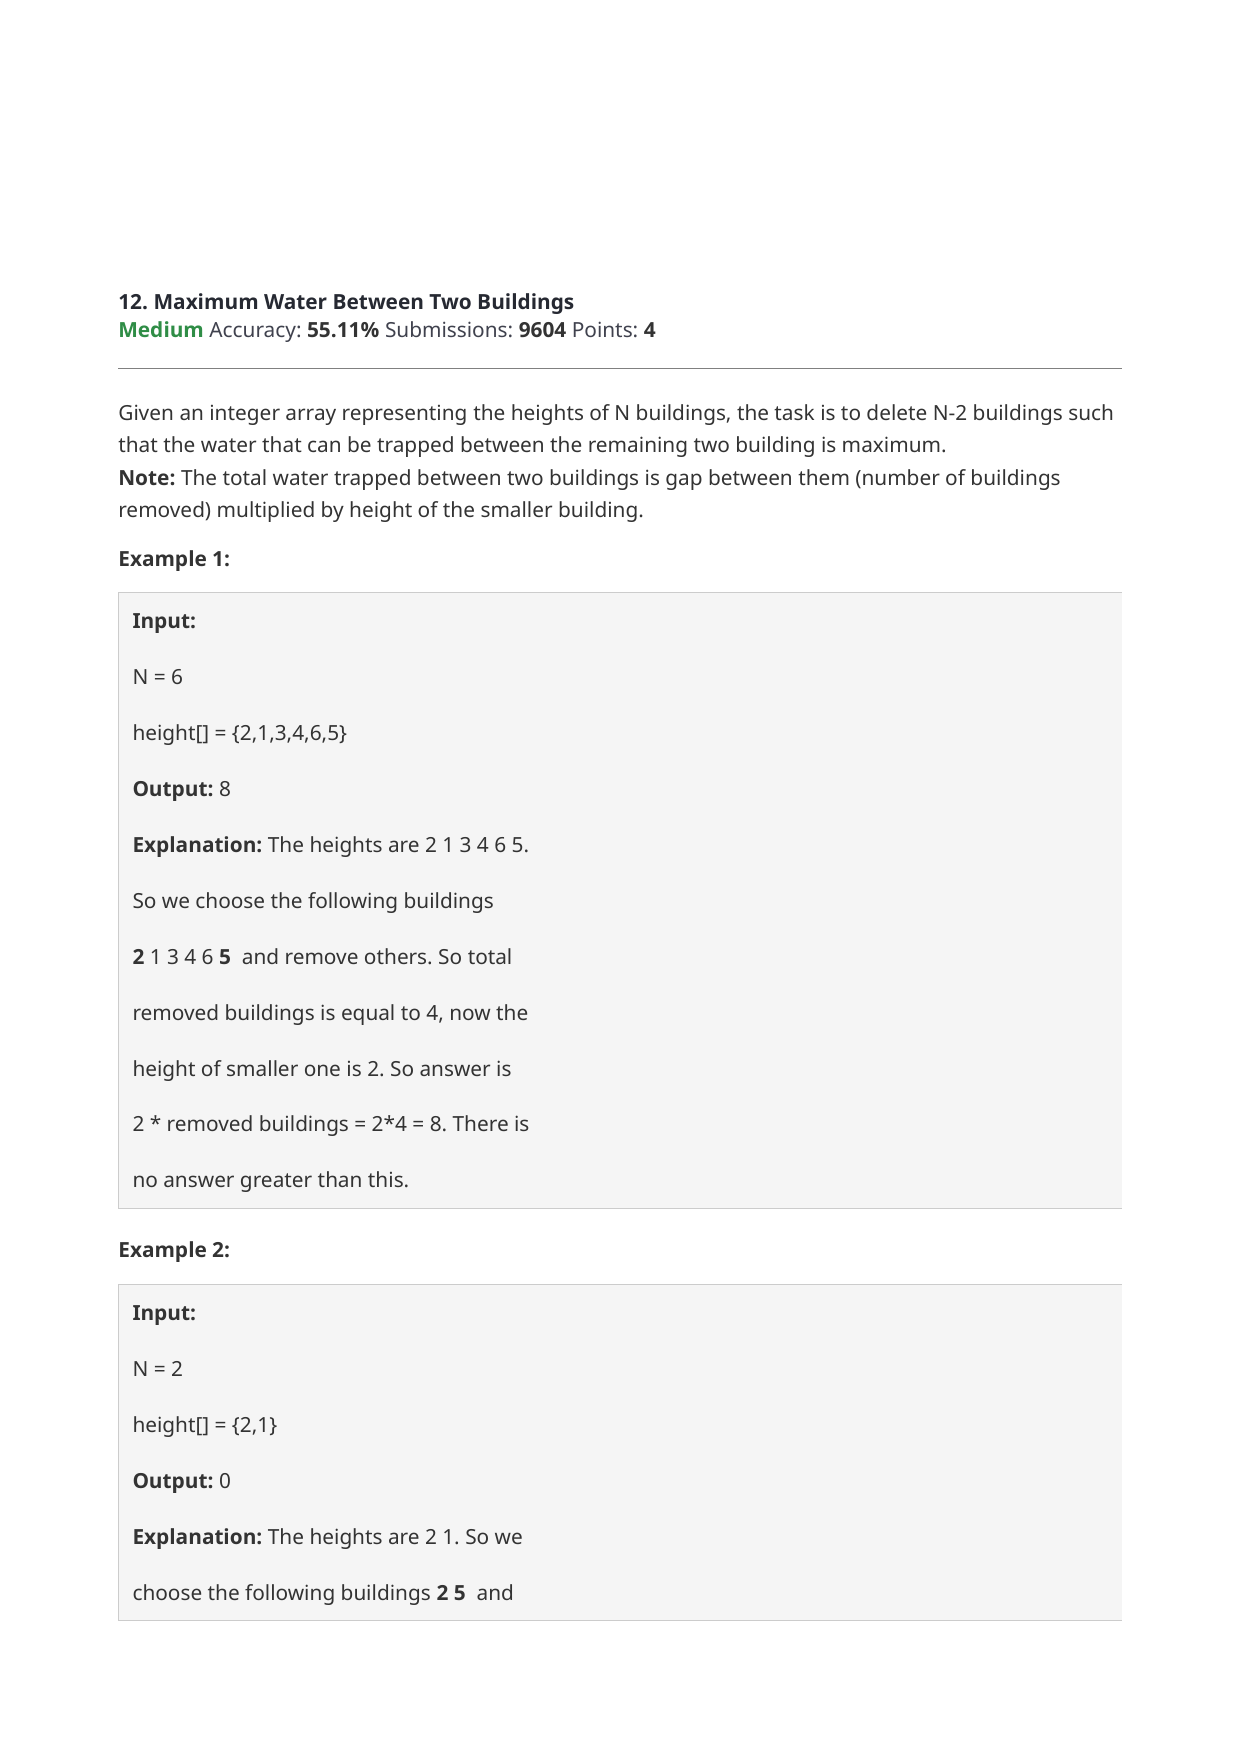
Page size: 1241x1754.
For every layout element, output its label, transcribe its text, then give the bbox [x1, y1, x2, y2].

text Example 1: [118, 544, 1122, 572]
text N = 6 [119, 648, 1122, 691]
text So we choose the following buildings [119, 872, 1122, 914]
text height[] = {2,1,3,4,6,5} [119, 704, 1122, 746]
text Explanation: The heights are 2 1 3 4 6 5. [119, 816, 1122, 858]
text removed buildings is equal to 4, now the [119, 983, 1122, 1026]
text height of smaller one is 2. So answer is [119, 1039, 1122, 1082]
text no answer greater than this. [119, 1151, 1122, 1208]
text 12. Maximum Water Between Two Buildings [118, 287, 1122, 315]
text Input: [119, 593, 1122, 634]
text Input: [119, 1285, 1122, 1326]
text 2 * removed buildings = 2*4 = 8. There is [119, 1095, 1122, 1138]
text Explanation: The heights are 2 1. So we [119, 1508, 1122, 1550]
text Given an integer array representing the heights of N buildings, the task is to delete N-2 buildings such that the water that can be trapped between the remaining two building is maximum. Note: The total water trapped between two buildings is gap between them (number of buildings removed) multiplied by height of the smaller building. [118, 398, 1122, 524]
text Output: 0 [119, 1452, 1122, 1494]
text Example 2: [118, 1236, 1122, 1264]
text height[] = {2,1} [119, 1396, 1122, 1438]
text 2 1 3 4 6 5 and remove others. So total [119, 928, 1122, 970]
text Medium Accuracy: 55.11% Submissions: 9604 Points: 4 [118, 315, 1099, 344]
text Output: 8 [119, 760, 1122, 802]
text N = 2 [119, 1340, 1122, 1382]
text choose the following buildings 2 5 and [119, 1563, 1122, 1620]
